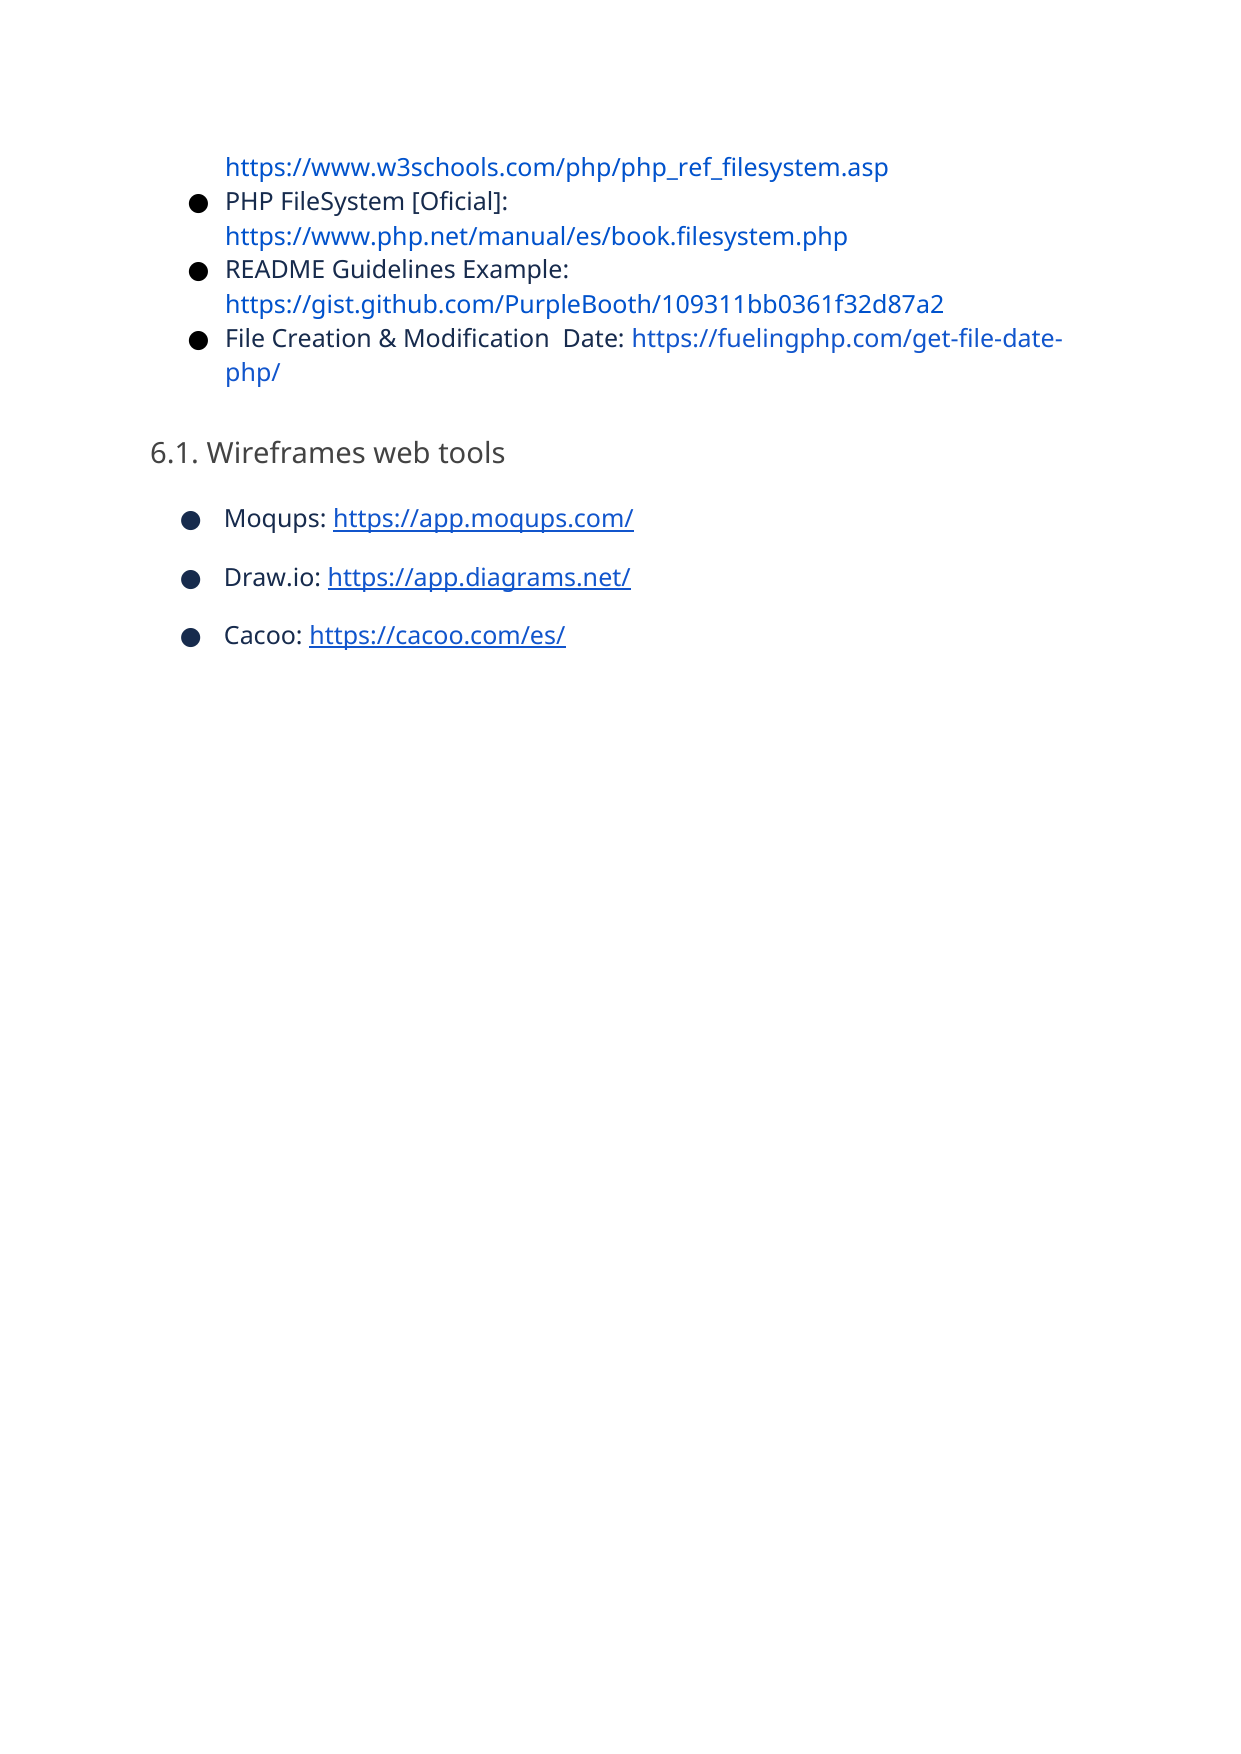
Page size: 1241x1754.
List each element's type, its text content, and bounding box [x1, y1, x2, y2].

list Draw.io: https://app.diagrams.net/ [179, 559, 1090, 593]
list Cacoo: https://cacoo.com/es/ [179, 617, 1090, 652]
list https://www.w3schools.com/php/php_ref_filesystem.asp [187, 150, 1090, 184]
list README Guidelines Example: https://gist.github.com/PurpleBooth/109311bb0361f32d87a2 [187, 252, 1090, 320]
list PHP FileSystem [Oficial]: https://www.php.net/manual/es/book.filesystem.php [187, 184, 1090, 252]
list Moqups: https://app.moqups.com/ [179, 501, 1090, 535]
list File Creation & Modification Date: https://fuelingphp.com/get-file-date-php/ [187, 320, 1090, 388]
subtitle 6.1. Wireframes web tools [150, 432, 1090, 472]
